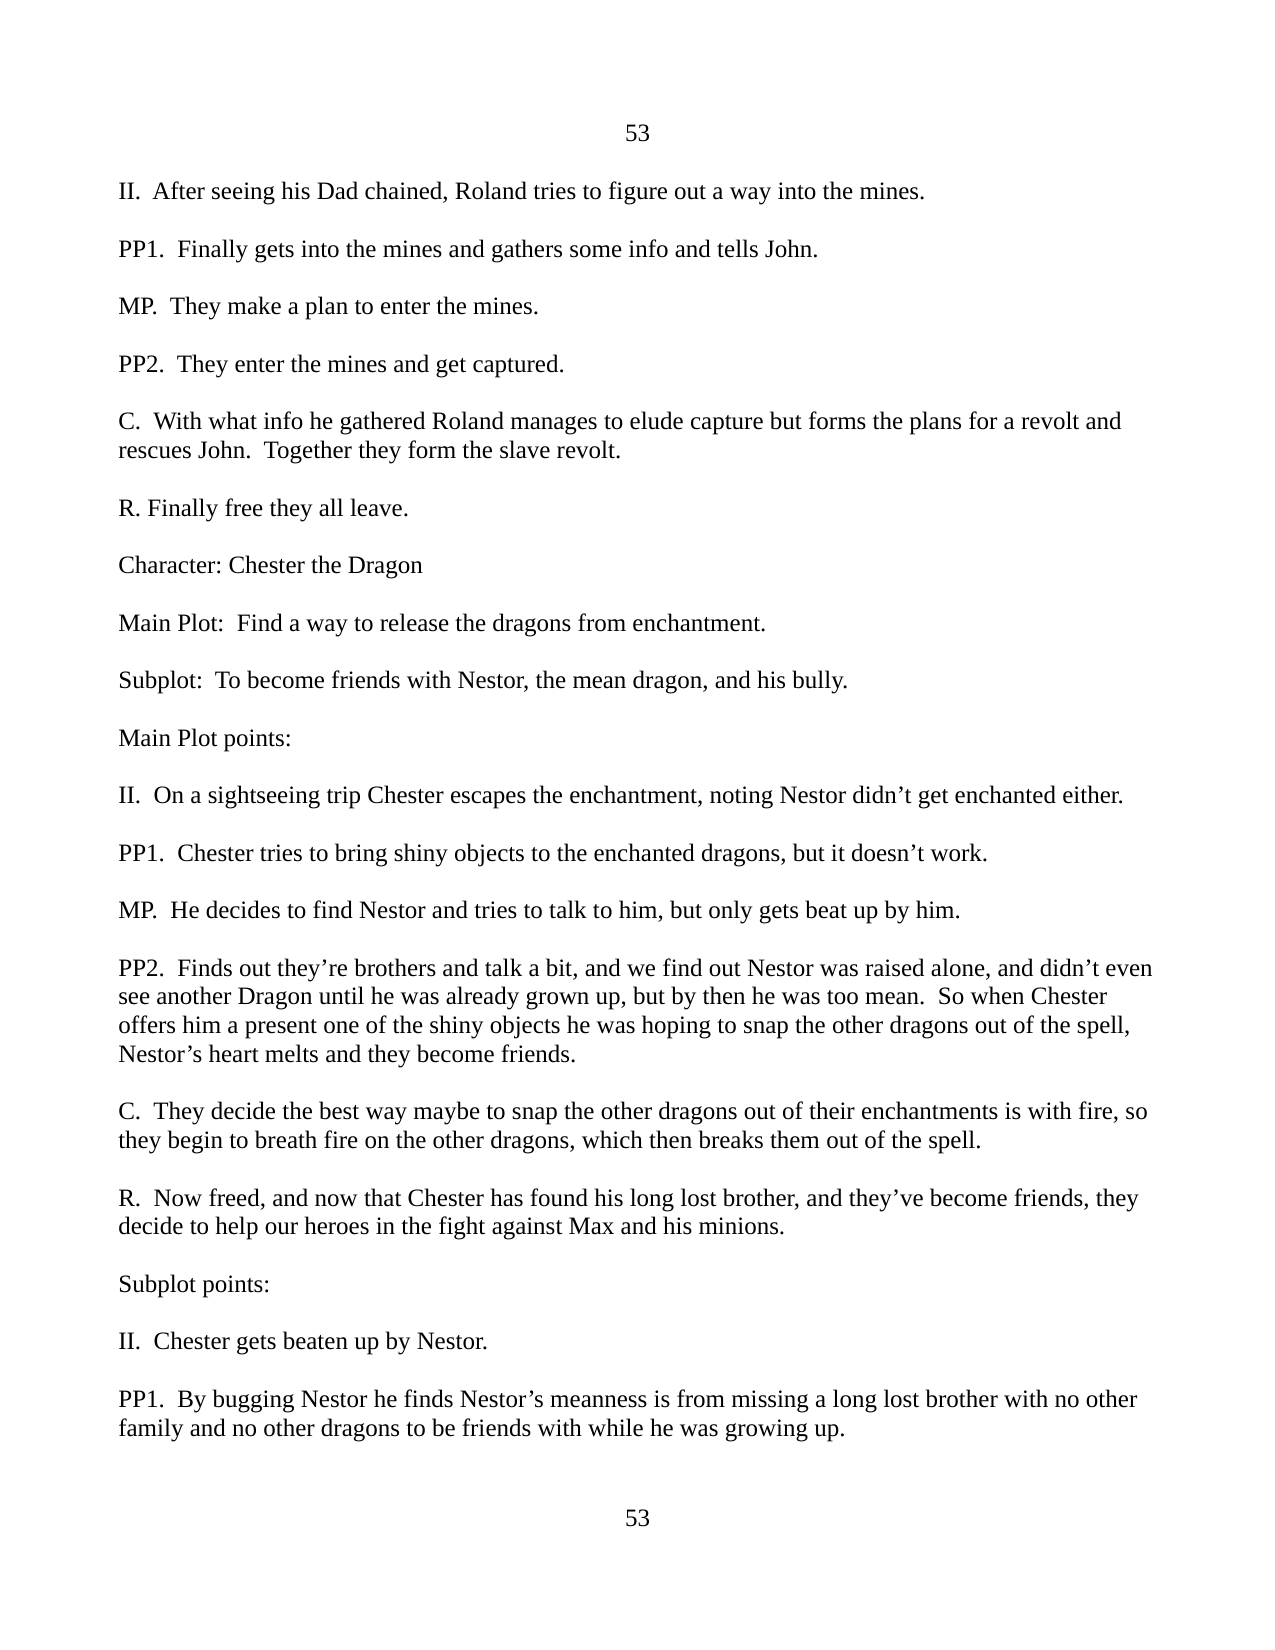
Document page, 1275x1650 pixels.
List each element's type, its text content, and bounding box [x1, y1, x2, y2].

text II. After seeing his Dad chained, Roland tries to figure out a way into the mines. [118, 176, 1157, 205]
text PP1. Chester tries to bring shiny objects to the enchanted dragons, but it doesn’t work. [118, 838, 1157, 866]
text PP2. They enter the mines and get captured. [118, 349, 1157, 378]
text PP1. By bugging Nestor he finds Nestor’s meanness is from missing a long lost brother with no other family and no other dragons to be friends with while he was growing up. [118, 1384, 1157, 1441]
text C. With what info he gathered Roland manages to elude capture but forms the plans for a revolt and rescues John. Together they form the slave revolt. [118, 406, 1157, 464]
text R. Finally free they all leave. [118, 493, 1157, 521]
text Main Plot: Find a way to release the dragons from enchantment. [118, 608, 1157, 636]
text Subplot points: [118, 1269, 1157, 1298]
text MP. They make a plan to enter the mines. [118, 291, 1157, 320]
text PP2. Finds out they’re brothers and talk a bit, and we find out Nestor was raised alone, and didn’t even see another Dragon until he was already grown up, but by then he was too mean. So when Chester offers him a present one of the shiny objects he was hoping to snap the other dragons out of the spell, Nestor’s heart melts and they become friends. [118, 953, 1157, 1068]
text II. On a sightseeing trip Chester escapes the enchantment, noting Nestor didn’t get enchanted either. [118, 780, 1157, 809]
text Subplot: To become friends with Nestor, the mean dragon, and his bully. [118, 665, 1157, 694]
text C. They decide the best way maybe to snap the other dragons out of their enchantments is with fire, so they begin to breath fire on the other dragons, which then breaks them out of the spell. [118, 1096, 1157, 1154]
text R. Now freed, and now that Chester has found his long lost brother, and they’ve become friends, they decide to help our heroes in the fight against Max and his minions. [118, 1183, 1157, 1240]
text II. Chester gets beaten up by Nestor. [118, 1326, 1157, 1355]
text Main Plot points: [118, 723, 1157, 751]
text PP1. Finally gets into the mines and gathers some info and tells John. [118, 234, 1157, 263]
text MP. He decides to find Nestor and tries to talk to him, but only gets beat up by him. [118, 895, 1157, 924]
text Character: Chester the Dragon [118, 550, 1157, 579]
